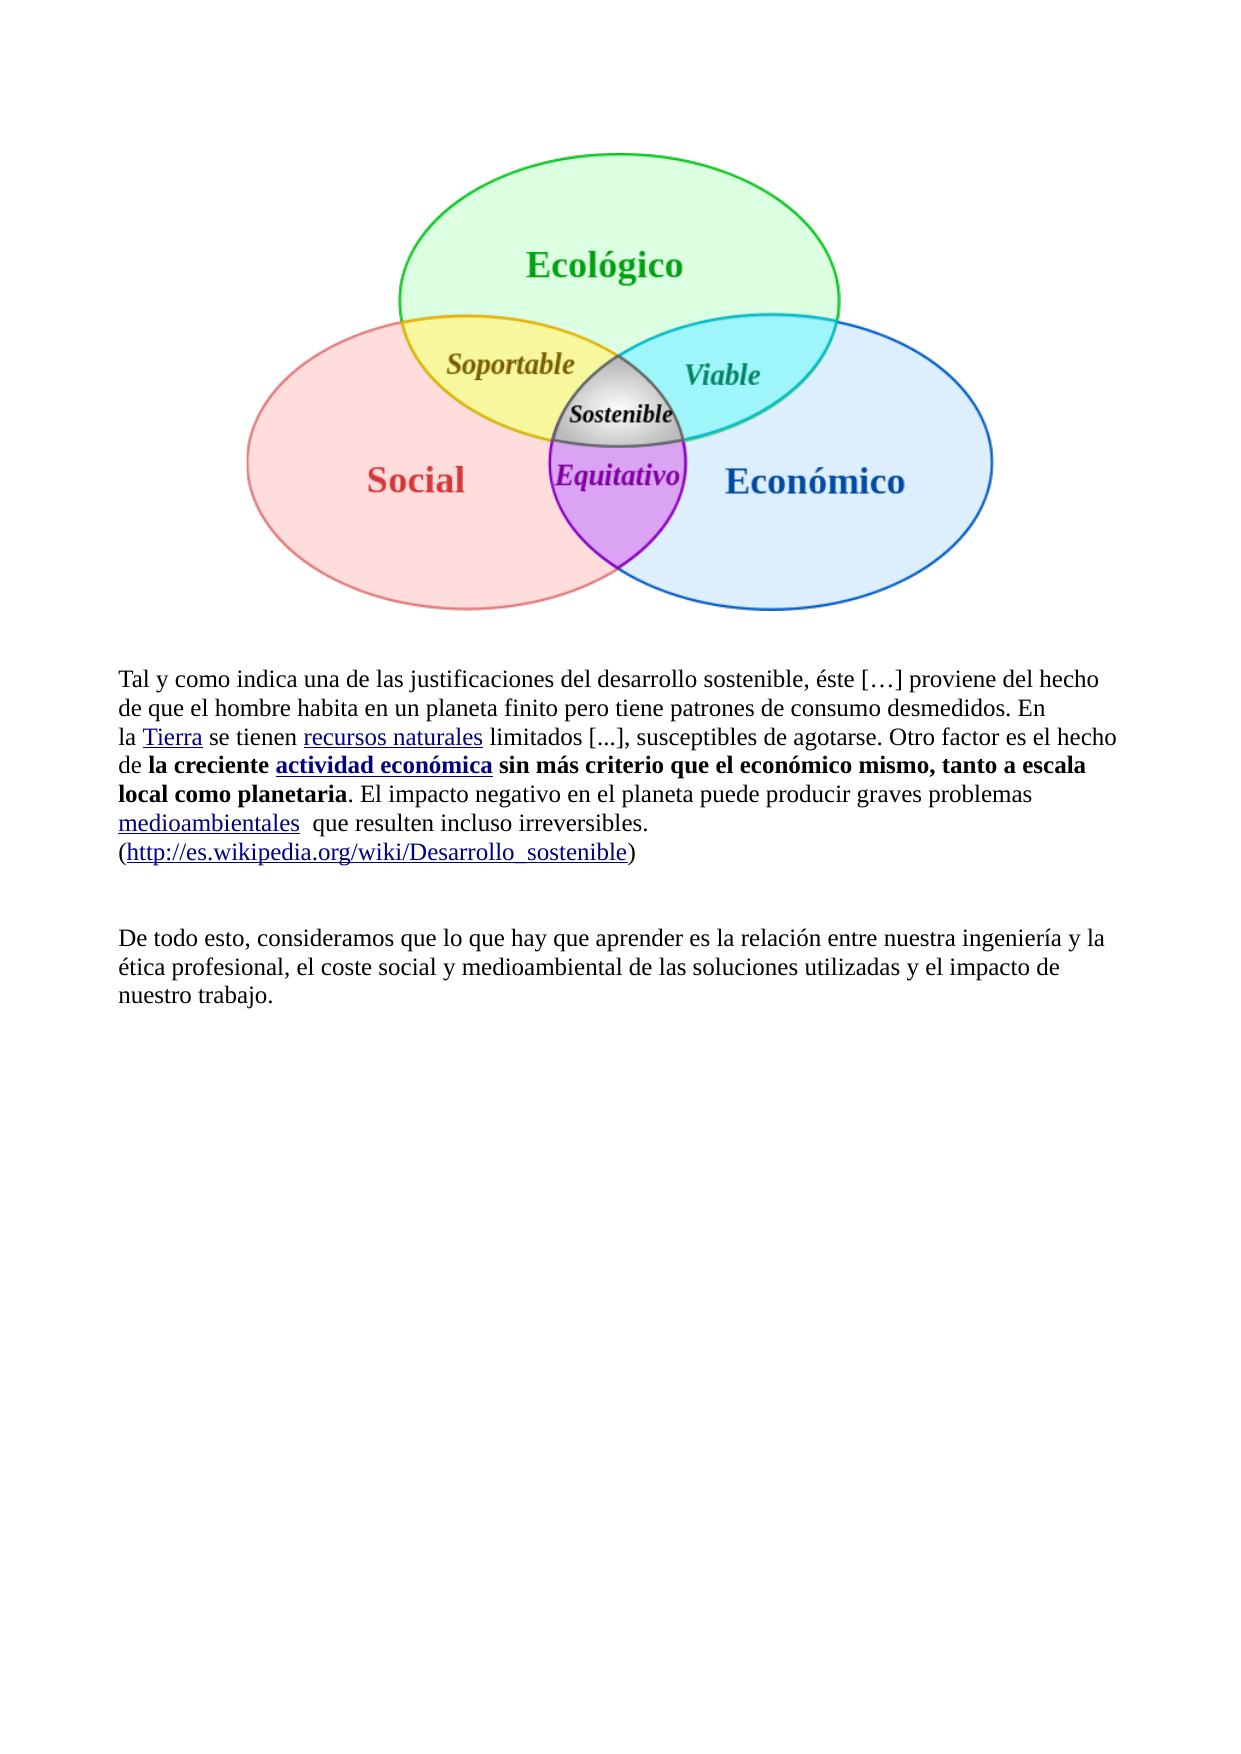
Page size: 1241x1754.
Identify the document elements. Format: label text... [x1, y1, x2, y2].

picture [246, 153, 994, 611]
text (http://es.wikipedia.org/wiki/Desarrollo_sostenible) [118, 837, 1122, 866]
text De todo esto, consideramos que lo que hay que aprender es la relación entre nuestra ingeniería y la ética profesional, el coste social y medioambiental de las soluciones utilizadas y el impacto de nuestro trabajo. [118, 923, 1122, 1009]
text Tal y como indica una de las justificaciones del desarrollo sostenible, éste […] proviene del hecho de que el hombre habita en un planeta finito pero tiene patrones de consumo desmedidos. En la Tierra se tienen recursos naturales limitados [...], susceptibles de agotarse. Otro factor es el hecho de la creciente actividad económica sin más criterio que el económico mismo, tanto a escala local como planetaria. El impacto negativo en el planeta puede producir graves problemas medioambientales que resulten incluso irreversibles. [118, 664, 1122, 837]
